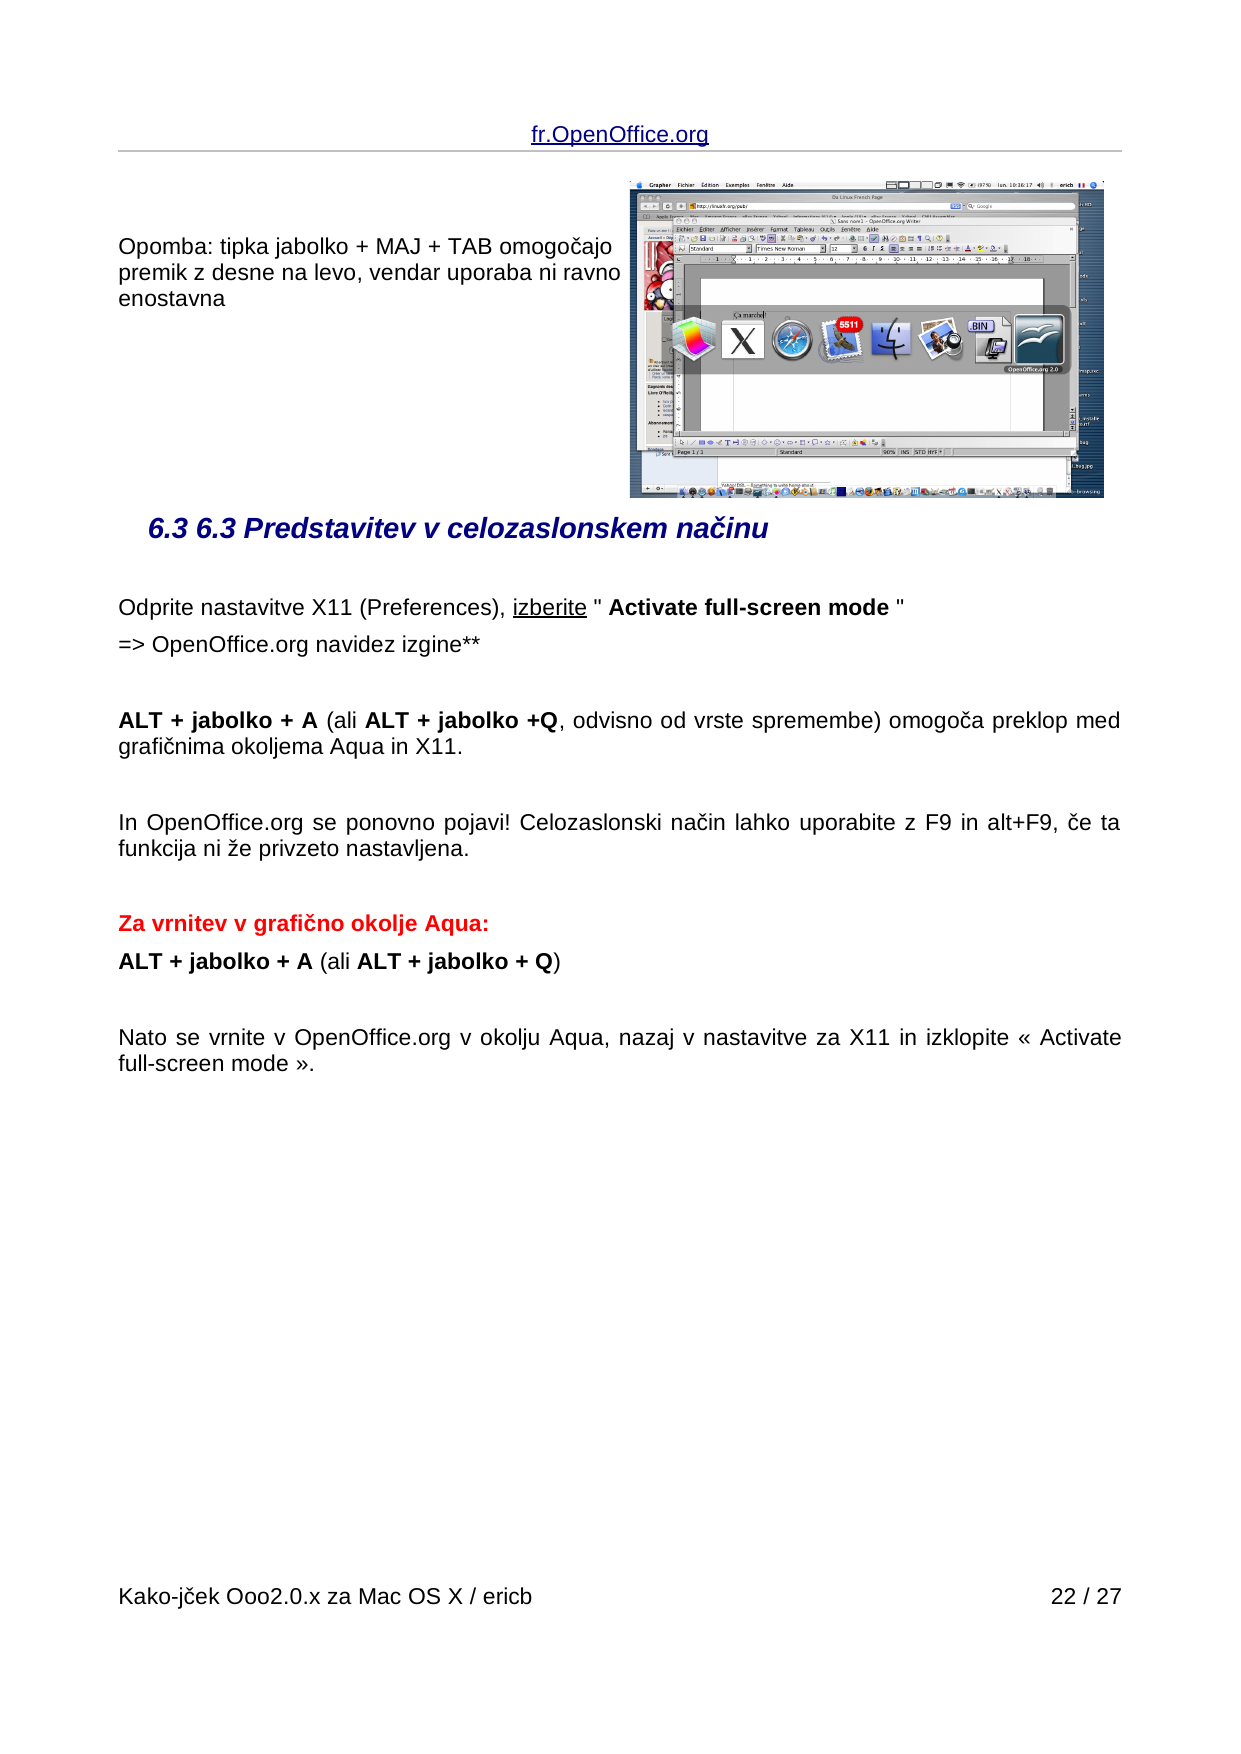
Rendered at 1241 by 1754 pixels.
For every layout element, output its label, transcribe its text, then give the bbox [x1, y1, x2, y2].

text ALT + jabolko + A (ali ALT + jabolko + Q) [118, 948, 1122, 974]
subtitle 6.3 Predstavitev v celozaslonskem načinu [148, 512, 1122, 544]
text In OpenOffice.org se ponovno pojavi! Celozaslonski način lahko uporabite z F9 in alt+F9, če ta funkcija ni že privzeto nastavljena. [118, 809, 1122, 861]
text Opomba: tipka jabolko + MAJ + TAB omogočajo premik z desne na levo, vendar uporaba ni ravno enostavna [118, 234, 629, 312]
text Nato se vrnite v OpenOffice.org v okolju Aqua, nazaj v nastavitve za X11 in izklopite « Activate full-screen mode ». [118, 1024, 1122, 1076]
text ALT + jabolko + A (ali ALT + jabolko +Q, odvisno od vrste spremembe) omogoča preklop med grafičnima okoljema Aqua in X11. [118, 707, 1122, 759]
picture [629, 181, 1104, 498]
text => OpenOffice.org navidez izgine** [118, 632, 1122, 658]
text Za vrnitev v grafično okolje Aqua: [118, 911, 1122, 937]
text Odprite nastavitve X11 (Preferences), izberite " Activate full-screen mode " [118, 594, 1122, 620]
